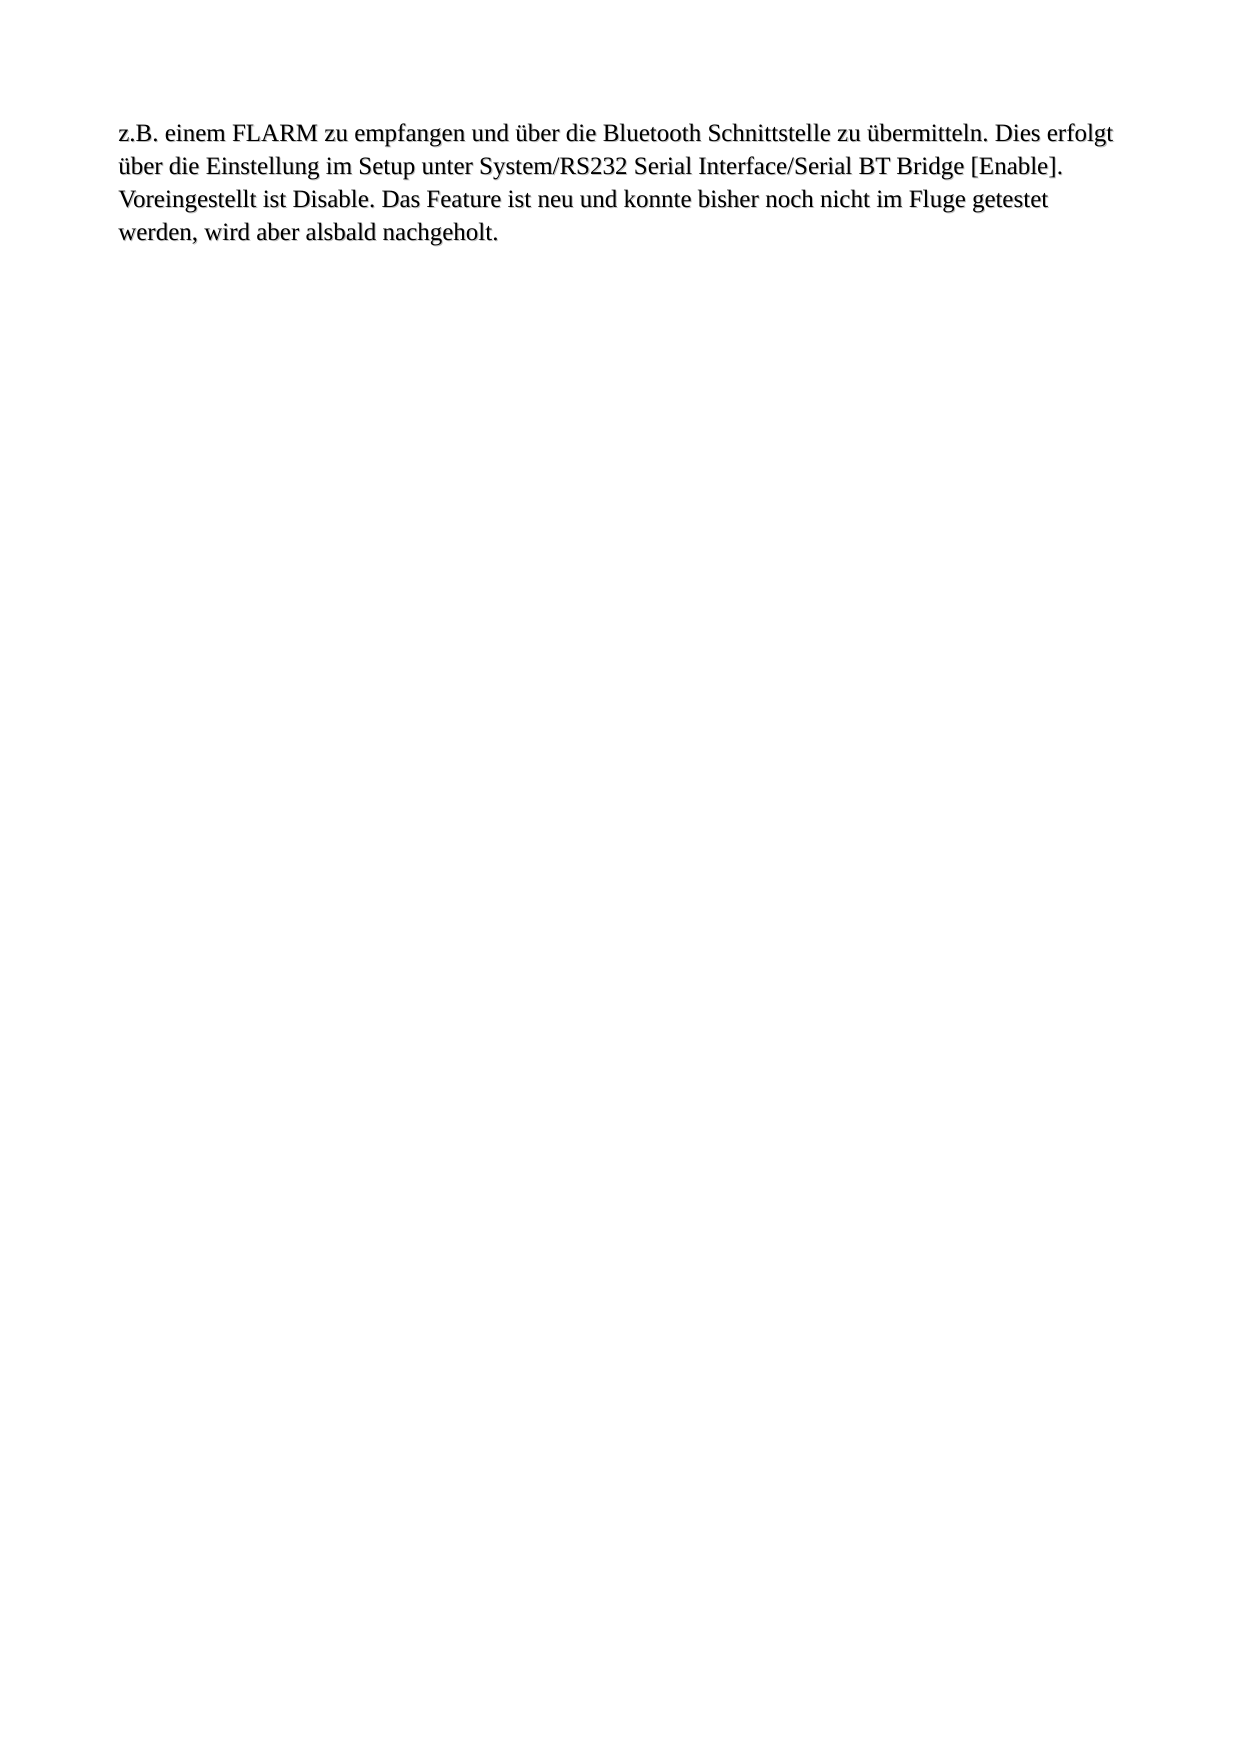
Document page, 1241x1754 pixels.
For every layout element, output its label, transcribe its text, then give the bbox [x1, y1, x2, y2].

text z.B. einem FLARM zu empfangen und über die Bluetooth Schnittstelle zu übermitteln. Dies erfolgt über die Einstellung im Setup unter System/RS232 Serial Interface/Serial BT Bridge [Enable]. Voreingestellt ist Disable. Das Feature ist neu und konnte bisher noch nicht im Fluge getestet werden, wird aber alsbald nachgeholt. [118, 118, 1122, 246]
